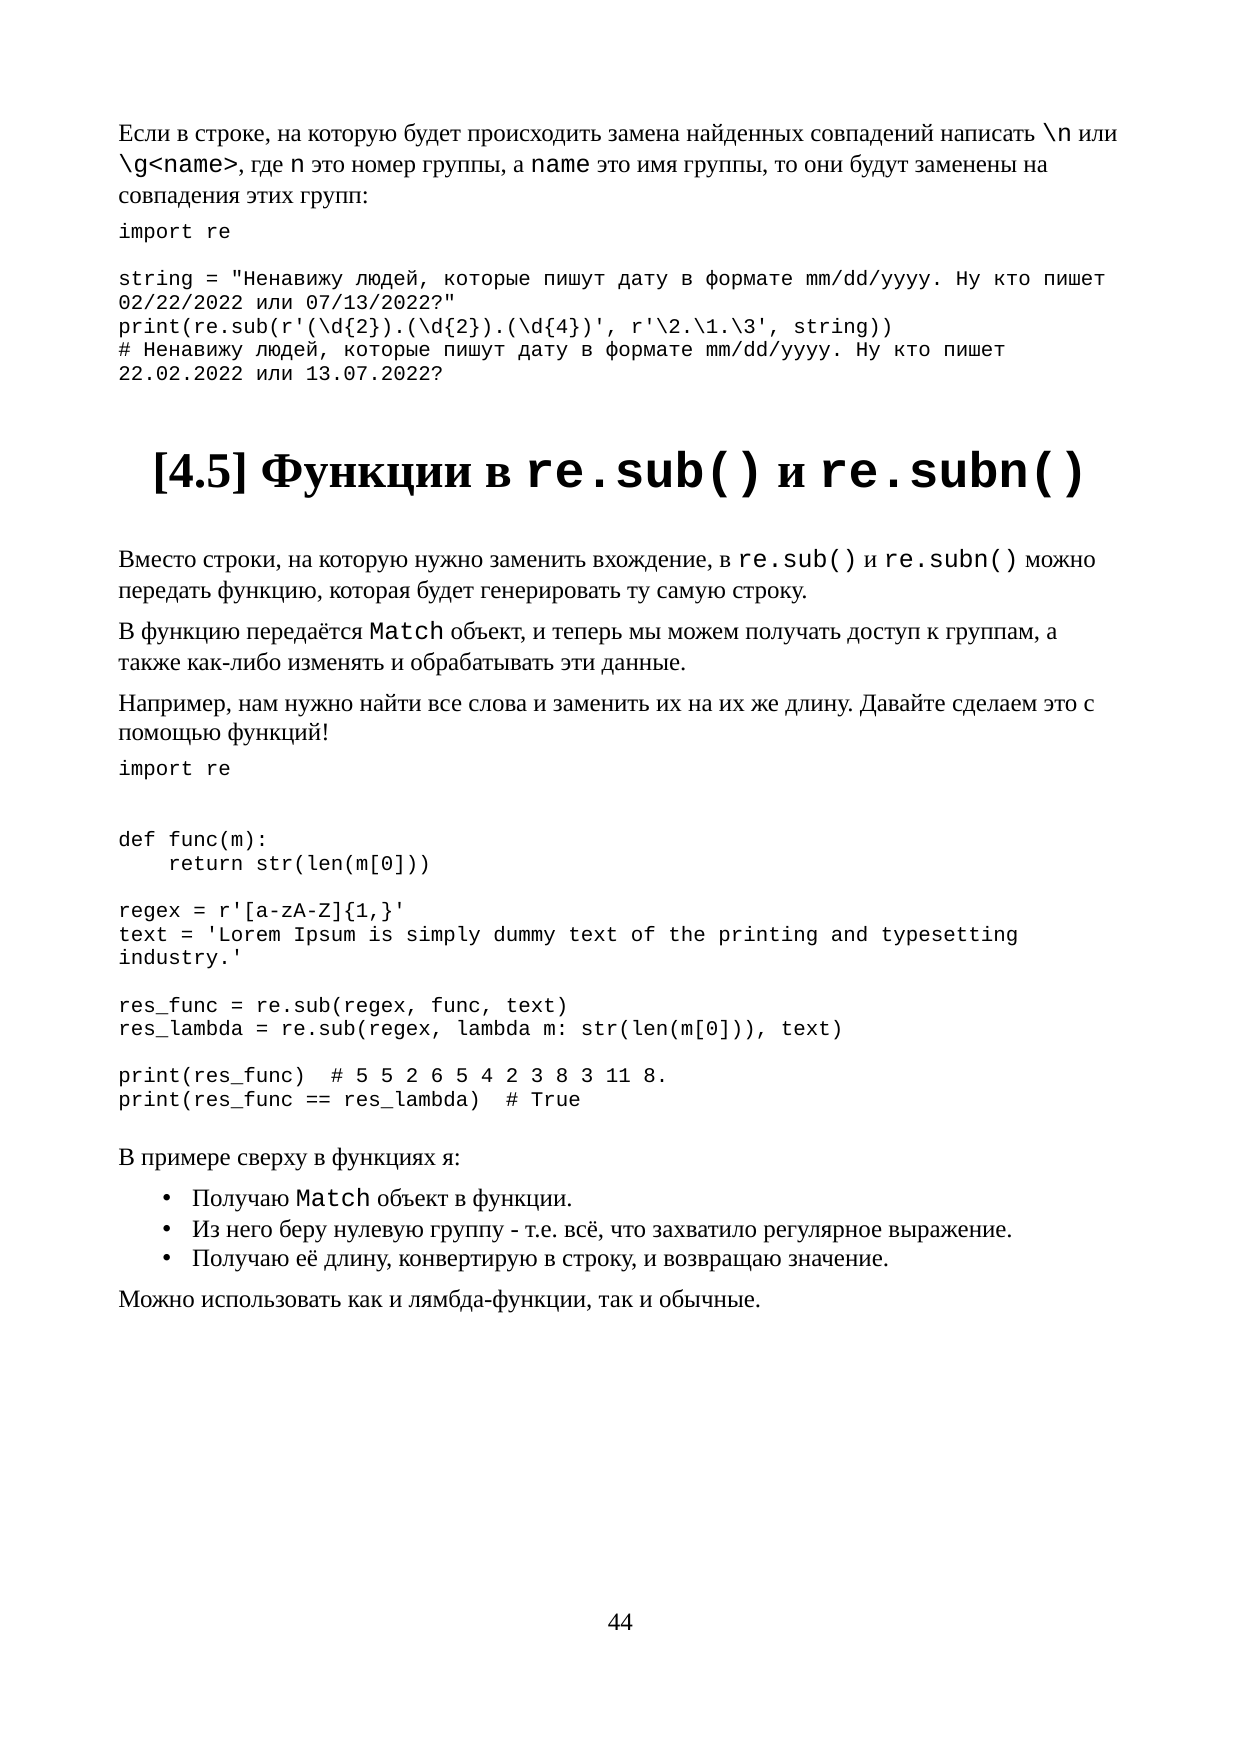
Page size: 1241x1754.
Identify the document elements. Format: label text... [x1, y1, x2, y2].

text Например, нам нужно найти все слова и заменить их на их же длину. Давайте сделаем это с помощью функций! [118, 688, 1122, 746]
text return str(len(m[0])) [118, 853, 1122, 876]
text def func(m): [118, 829, 1122, 853]
text В функцию передаётся Match объект, и теперь мы можем получать доступ к группам, а также как-либо изменять и обрабатывать эти данные. [118, 616, 1122, 676]
text print(res_func == res_lambda) # True [118, 1089, 1122, 1113]
text В примере сверху в функциях я: [118, 1142, 1122, 1171]
text Вместо строки, на которую нужно заменить вхождение, в re.sub() и re.subn() можно передать функцию, которая будет генерировать ту самую строку. [118, 515, 1122, 603]
text string = "Ненавижу людей, которые пишут дату в формате mm/dd/yyyy. Ну кто пишет 02/22/2022 или 07/13/2022?" [118, 268, 1122, 316]
text text = 'Lorem Ipsum is simply dummy text of the printing and typesetting industry.' [118, 924, 1122, 971]
text print(res_func) # 5 5 2 6 5 4 2 3 8 3 11 8. [118, 1066, 1122, 1089]
list Из него беру нулевую группу - т.е. всё, что захватило регулярное выражение. [162, 1214, 1122, 1243]
text import re [118, 221, 1122, 245]
text regex = r'[a-zA-Z]{1,}' [118, 900, 1122, 924]
subtitle [4.5] Функции в re.sub() и re.subn() [118, 441, 1122, 503]
text # Ненавижу людей, которые пишут дату в формате mm/dd/yyyy. Ну кто пишет 22.02.2022 или 13.07.2022? [118, 339, 1122, 387]
text Если в строке, на которую будет происходить замена найденных совпадений написать \n или \g<name>, где n это номер группы, а name это имя группы, то они будут заменены на совпадения этих групп: [118, 118, 1122, 208]
list Получаю её длину, конвертирую в строку, и возвращаю значение. [162, 1243, 1122, 1272]
text res_lambda = re.sub(regex, lambda m: str(len(m[0])), text) [118, 1018, 1122, 1042]
text import re [118, 758, 1122, 782]
text Можно использовать как и лямбда-функции, так и обычные. [118, 1284, 1122, 1313]
list Получаю Match объект в функции. [162, 1183, 1122, 1214]
text res_func = re.sub(regex, func, text) [118, 994, 1122, 1018]
text print(re.sub(r'(\d{2}).(\d{2}).(\d{4})', r'\2.\1.\3', string)) [118, 316, 1122, 339]
